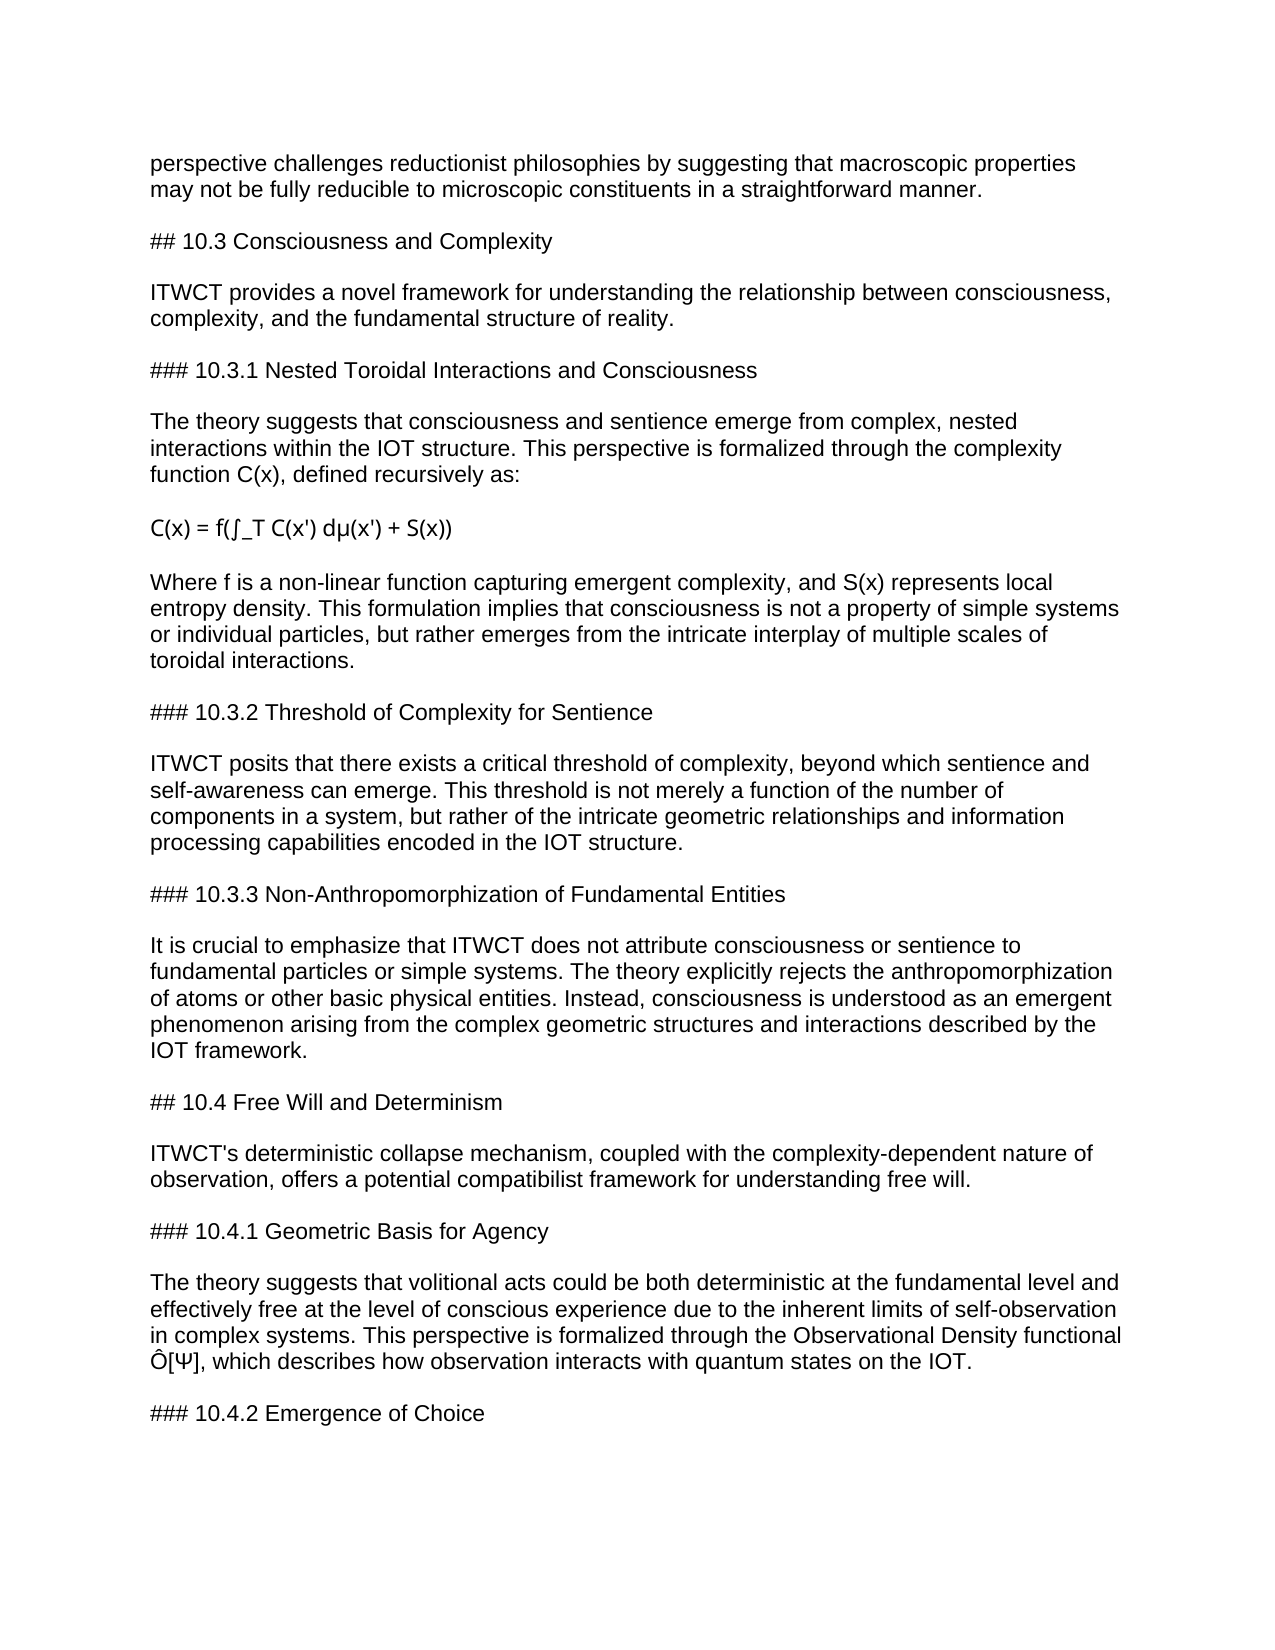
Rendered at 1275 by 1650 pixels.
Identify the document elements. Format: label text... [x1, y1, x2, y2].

text ## 10.4 Free Will and Determinism [150, 1089, 1125, 1115]
text ### 10.4.2 Emergence of Choice [150, 1399, 1125, 1426]
text ## 10.3 Consciousness and Complexity [150, 228, 1125, 254]
text ITWCT provides a novel framework for understanding the relationship between consciousness, complexity, and the fundamental structure of reality. [150, 279, 1125, 332]
text It is crucial to emphasize that ITWCT does not attribute consciousness or sentience to fundamental particles or simple systems. The theory explicitly rejects the anthropomorphization of atoms or other basic physical entities. Instead, consciousness is understood as an emergent phenomenon arising from the complex geometric structures and interactions described by the IOT framework. [150, 932, 1125, 1064]
text ITWCT posits that there exists a critical threshold of complexity, beyond which sentience and self-awareness can emerge. This threshold is not merely a function of the number of components in a system, but rather of the intricate geometric relationships and information processing capabilities encoded in the IOT structure. [150, 750, 1125, 856]
text ### 10.3.3 Non-Anthropomorphization of Fundamental Entities [150, 881, 1125, 907]
text Where f is a non-linear function capturing emergent complexity, and S(x) represents local entropy density. This formulation implies that consciousness is not a property of simple systems or individual particles, but rather emerges from the intricate interplay of multiple scales of toroidal interactions. [150, 568, 1125, 674]
text ### 10.3.1 Nested Toroidal Interactions and Consciousness [150, 357, 1125, 383]
text The theory suggests that volitional acts could be both deterministic at the fundamental level and effectively free at the level of conscious experience due to the inherent limits of self-observation in complex systems. This perspective is formalized through the Observational Density functional Ô[Ψ], which describes how observation interacts with quantum states on the IOT. [150, 1269, 1125, 1374]
text ### 10.3.2 Threshold of Complexity for Sentience [150, 699, 1125, 725]
text The theory suggests that consciousness and sentience emerge from complex, nested interactions within the IOT structure. This perspective is formalized through the complexity function C(x), defined recursively as: [150, 408, 1125, 487]
text perspective challenges reductionist philosophies by suggesting that macroscopic properties may not be fully reducible to microscopic constituents in a straightforward manner. [150, 150, 1125, 203]
text ### 10.4.1 Geometric Basis for Agency [150, 1218, 1125, 1244]
text ITWCT's deterministic collapse mechanism, coupled with the complexity-dependent nature of observation, offers a potential compatibilist framework for understanding free will. [150, 1140, 1125, 1193]
text C(x) = f(∫_T C(x') dμ(x') + S(x)) [150, 512, 1125, 543]
